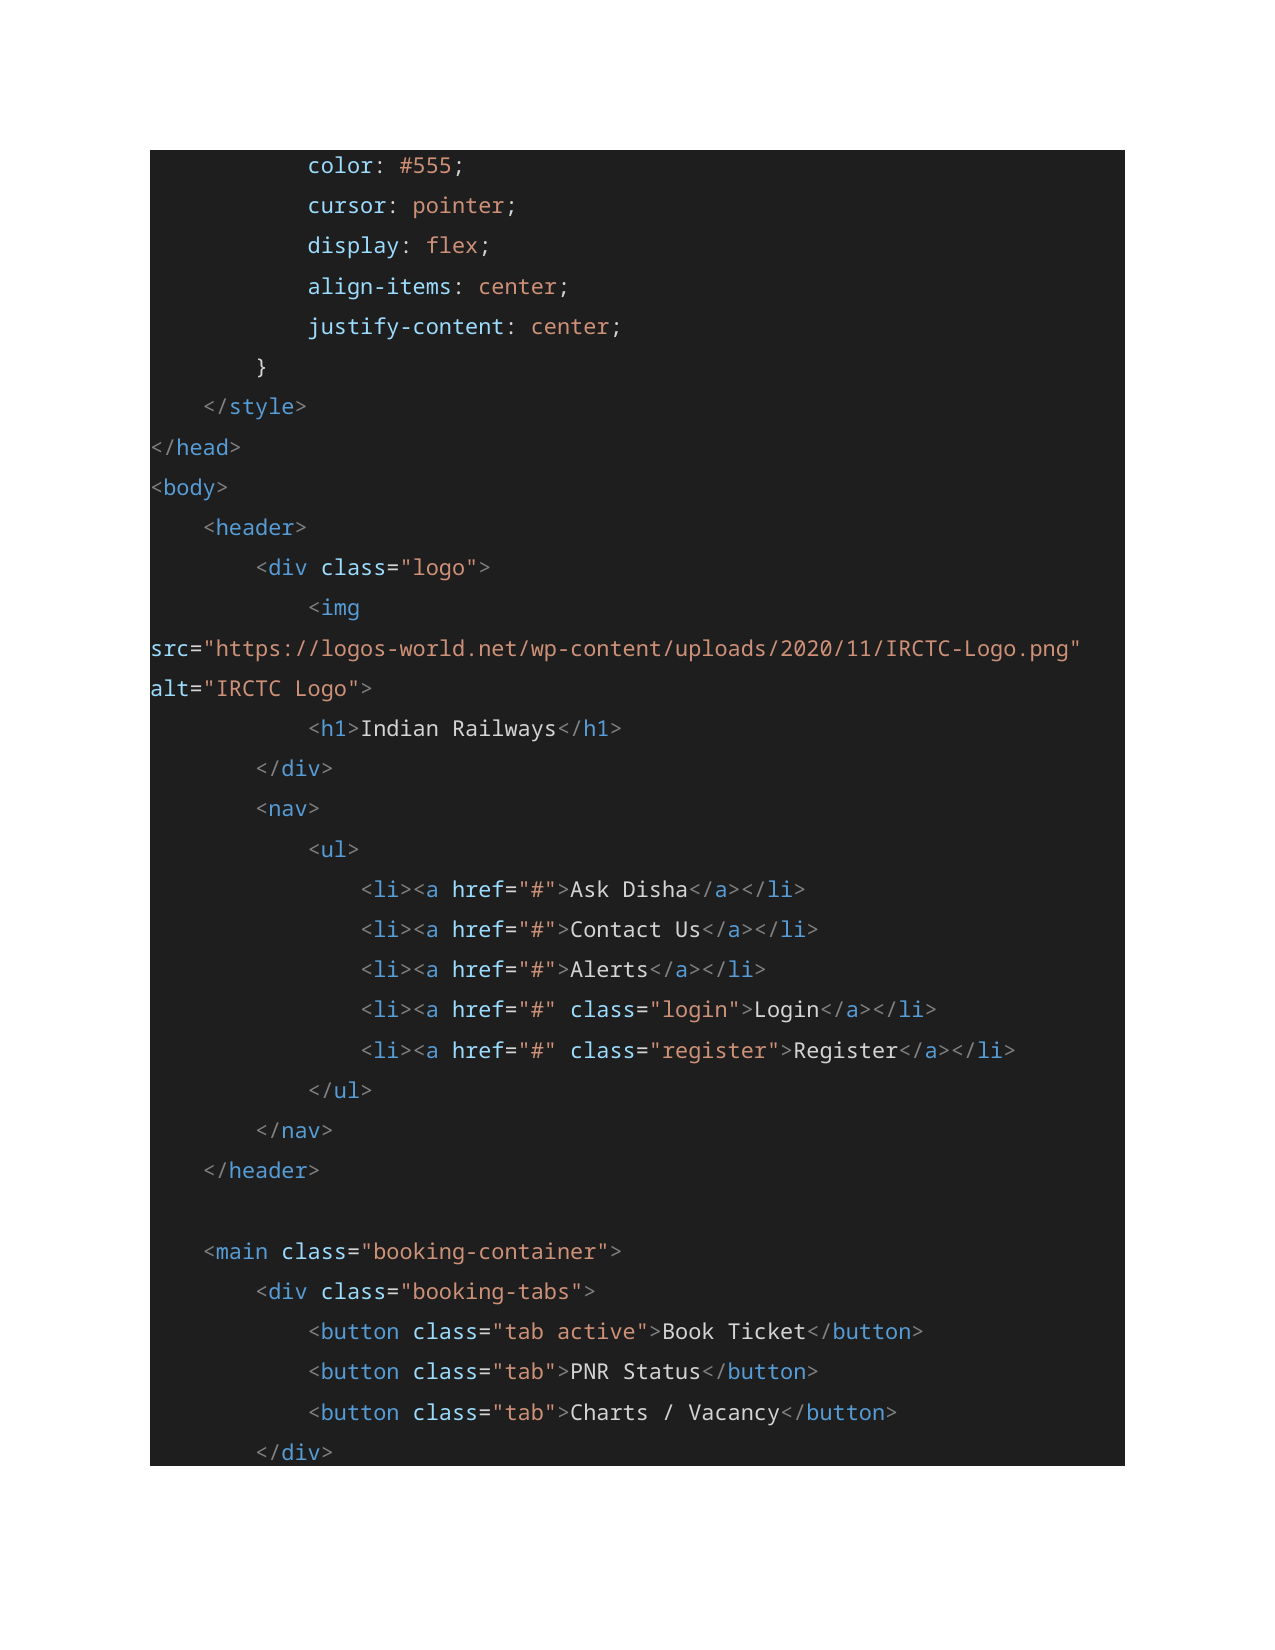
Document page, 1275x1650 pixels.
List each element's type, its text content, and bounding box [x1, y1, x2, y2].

text justify-content: center; [150, 311, 1125, 341]
text <div class="booking-tabs"> [150, 1276, 1125, 1306]
text align-items: center; [150, 271, 1125, 300]
text <div class="logo"> [150, 552, 1125, 582]
text <li><a href="#">Ask Disha</a></li> [150, 874, 1125, 903]
text color: #555; [150, 150, 1125, 180]
text } [150, 351, 1125, 381]
text display: flex; [150, 230, 1125, 260]
text cursor: pointer; [150, 190, 1125, 220]
text <nav> [150, 793, 1125, 823]
text <li><a href="#">Alerts</a></li> [150, 954, 1125, 984]
text </div> [150, 1437, 1125, 1466]
text </ul> [150, 1075, 1125, 1104]
text <h1>Indian Railways</h1> [150, 713, 1125, 743]
text <li><a href="#" class="login">Login</a></li> [150, 994, 1125, 1024]
text <img src="https://logos-world.net/wp-content/uploads/2020/11/IRCTC-Logo.png" alt="IRCTC Logo"> [150, 592, 1125, 702]
text </nav> [150, 1115, 1125, 1145]
text <body> [150, 472, 1125, 501]
text <ul> [150, 833, 1125, 863]
text <button class="tab">PNR Status</button> [150, 1356, 1125, 1386]
text </head> [150, 431, 1125, 461]
text </style> [150, 391, 1125, 421]
text <main class="booking-container"> [150, 1236, 1125, 1265]
text <button class="tab active">Book Ticket</button> [150, 1316, 1125, 1346]
text <li><a href="#" class="register">Register</a></li> [150, 1034, 1125, 1064]
text <header> [150, 512, 1125, 542]
text </div> [150, 753, 1125, 783]
text <button class="tab">Charts / Vacancy</button> [150, 1396, 1125, 1426]
text <li><a href="#">Contact Us</a></li> [150, 914, 1125, 944]
text </header> [150, 1155, 1125, 1185]
